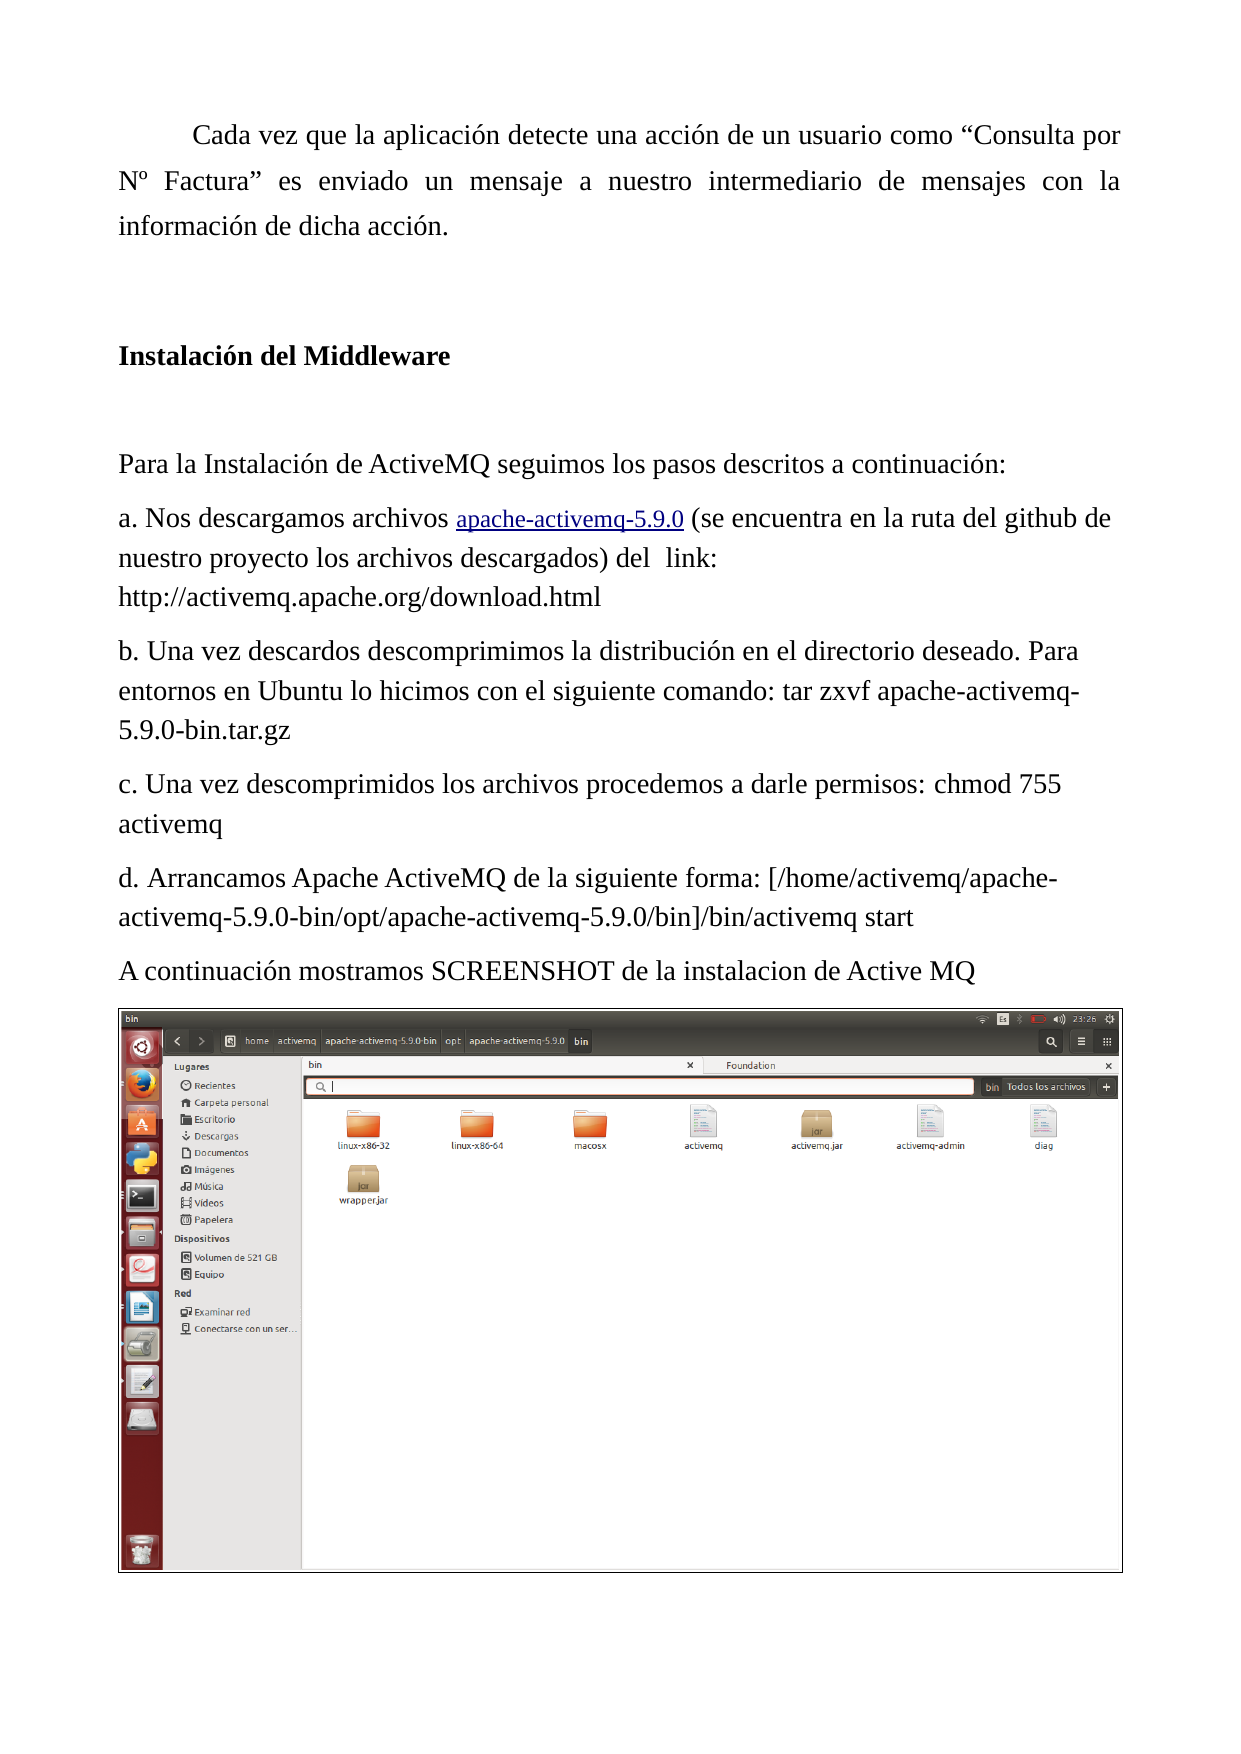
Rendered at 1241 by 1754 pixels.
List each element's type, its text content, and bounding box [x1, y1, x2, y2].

text Instalación del Middleware [118, 303, 1122, 372]
text A continuación mostramos SCREENSHOT de la instalacion de Active MQ [118, 954, 1122, 987]
text Cada vez que la aplicación detecte una acción de un usuario como “Consulta por Nº Factura” es enviado un mensaje a nuestro intermediario de mensajes con la información de dicha acción. [118, 118, 1122, 242]
text c. Una vez descomprimidos los archivos procedemos a darle permisos: chmod 755 activemq [118, 767, 1122, 839]
text b. Una vez descardos descomprimimos la distribución en el directorio deseado. Para entornos en Ubuntu lo hicimos con el siguiente comando: tar zxvf apache-activemq-5.9.0-bin.tar.gz [118, 634, 1122, 746]
text a. Nos descargamos archivos apache-activemq-5.9.0 (se encuentra en la ruta del github de nuestro proyecto los archivos descargados) del link: http://activemq.apache.org/download.html [118, 501, 1122, 613]
text Para la Instalación de ActiveMQ seguimos los pasos descritos a continuación: [118, 447, 1122, 480]
picture [121, 1011, 1119, 1570]
text d. Arrancamos Apache ActiveMQ de la siguiente forma: [/home/activemq/apache-activemq-5.9.0-bin/opt/apache-activemq-5.9.0/bin]/bin/activemq start [118, 861, 1122, 933]
